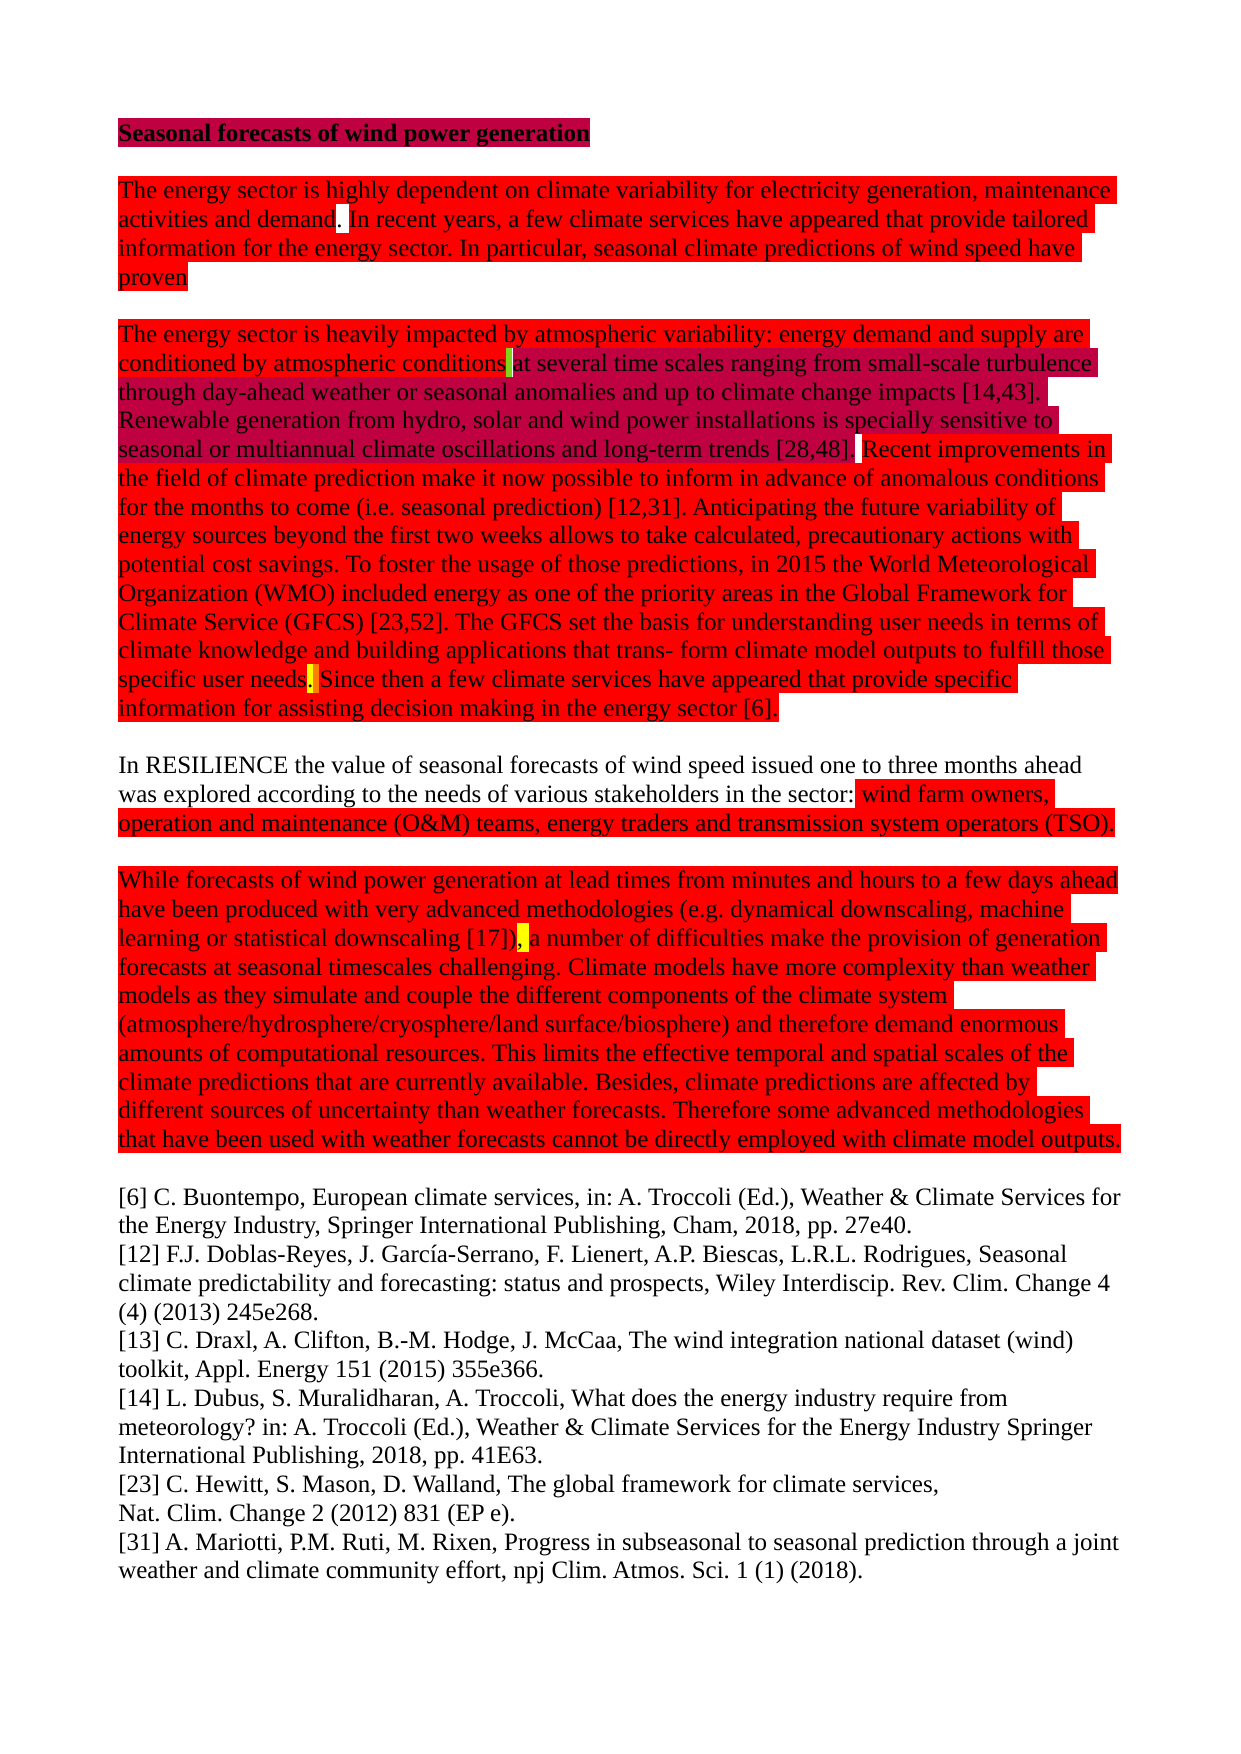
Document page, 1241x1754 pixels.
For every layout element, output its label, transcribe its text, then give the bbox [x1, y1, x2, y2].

text Nat. Clim. Change 2 (2012) 831 (EP e). [118, 1498, 1122, 1527]
text The energy sector is heavily impacted by atmospheric variability: energy demand and supply are conditioned by atmospheric conditions at several time scales ranging from small-scale turbulence through day-ahead weather or seasonal anomalies and up to climate change impacts [14,43]. Renewable generation from hydro, solar and wind power installations is specially sensitive to seasonal or multiannual climate oscillations and long-term trends [28,48]. Recent improvements in the field of climate prediction make it now possible to inform in advance of anomalous conditions for the months to come (i.e. seasonal prediction) [12,31]. Anticipating the future variability of energy sources beyond the first two weeks allows to take calculated, precautionary actions with potential cost savings. To foster the usage of those predictions, in 2015 the World Meteorological Organization (WMO) included energy as one of the priority areas in the Global Framework for Climate Service (GFCS) [23,52]. The GFCS set the basis for understanding user needs in terms of climate knowledge and building applications that trans- form climate model outputs to fulfill those specific user needs. Since then a few climate services have appeared that provide specific information for assisting decision making in the energy sector [6]. [118, 319, 1122, 722]
text Seasonal forecasts of wind power generation [118, 118, 1122, 147]
text [31] A. Mariotti, P.M. Ruti, M. Rixen, Progress in subseasonal to seasonal prediction through a joint weather and climate community effort, npj Clim. Atmos. Sci. 1 (1) (2018). [118, 1527, 1122, 1584]
text [13] C. Draxl, A. Clifton, B.-M. Hodge, J. McCaa, The wind integration national dataset (wind) toolkit, Appl. Energy 151 (2015) 355e366. [118, 1326, 1122, 1383]
text [12] F.J. Doblas-Reyes, J. García-Serrano, F. Lienert, A.P. Biescas, L.R.L. Rodrigues, Seasonal climate predictability and forecasting: status and prospects, Wiley Interdiscip. Rev. Clim. Change 4 (4) (2013) 245e268. [118, 1239, 1122, 1326]
text [23] C. Hewitt, S. Mason, D. Walland, The global framework for climate services, [118, 1469, 1122, 1498]
text In RESILIENCE the value of seasonal forecasts of wind speed issued one to three months ahead was explored according to the needs of various stakeholders in the sector: wind farm owners, operation and maintenance (O&M) teams, energy traders and transmission system operators (TSO). [118, 751, 1122, 837]
text [6] C. Buontempo, European climate services, in: A. Troccoli (Ed.), Weather & Climate Services for the Energy Industry, Springer International Publishing, Cham, 2018, pp. 27e40. [118, 1182, 1122, 1239]
text While forecasts of wind power generation at lead times from minutes and hours to a few days ahead have been produced with very advanced methodologies (e.g. dynamical downscaling, machine learning or statistical downscaling [17]), a number of difficulties make the provision of generation forecasts at seasonal timescales challenging. Climate models have more complexity than weather models as they simulate and couple the different components of the climate system (atmosphere/hydrosphere/cryosphere/land surface/biosphere) and therefore demand enormous amounts of computational resources. This limits the effective temporal and spatial scales of the climate predictions that are currently available. Besides, climate predictions are affected by different sources of uncertainty than weather forecasts. Therefore some advanced methodologies that have been used with weather forecasts cannot be directly employed with climate model outputs. [118, 866, 1122, 1153]
text [14] L. Dubus, S. Muralidharan, A. Troccoli, What does the energy industry require from meteorology? in: A. Troccoli (Ed.), Weather & Climate Services for the Energy Industry Springer International Publishing, 2018, pp. 41E63. [118, 1383, 1122, 1469]
text The energy sector is highly dependent on climate variability for electricity generation, maintenance activities and demand. In recent years, a few climate services have appeared that provide tailored information for the energy sector. In particular, seasonal climate predictions of wind speed have proven [118, 176, 1122, 291]
